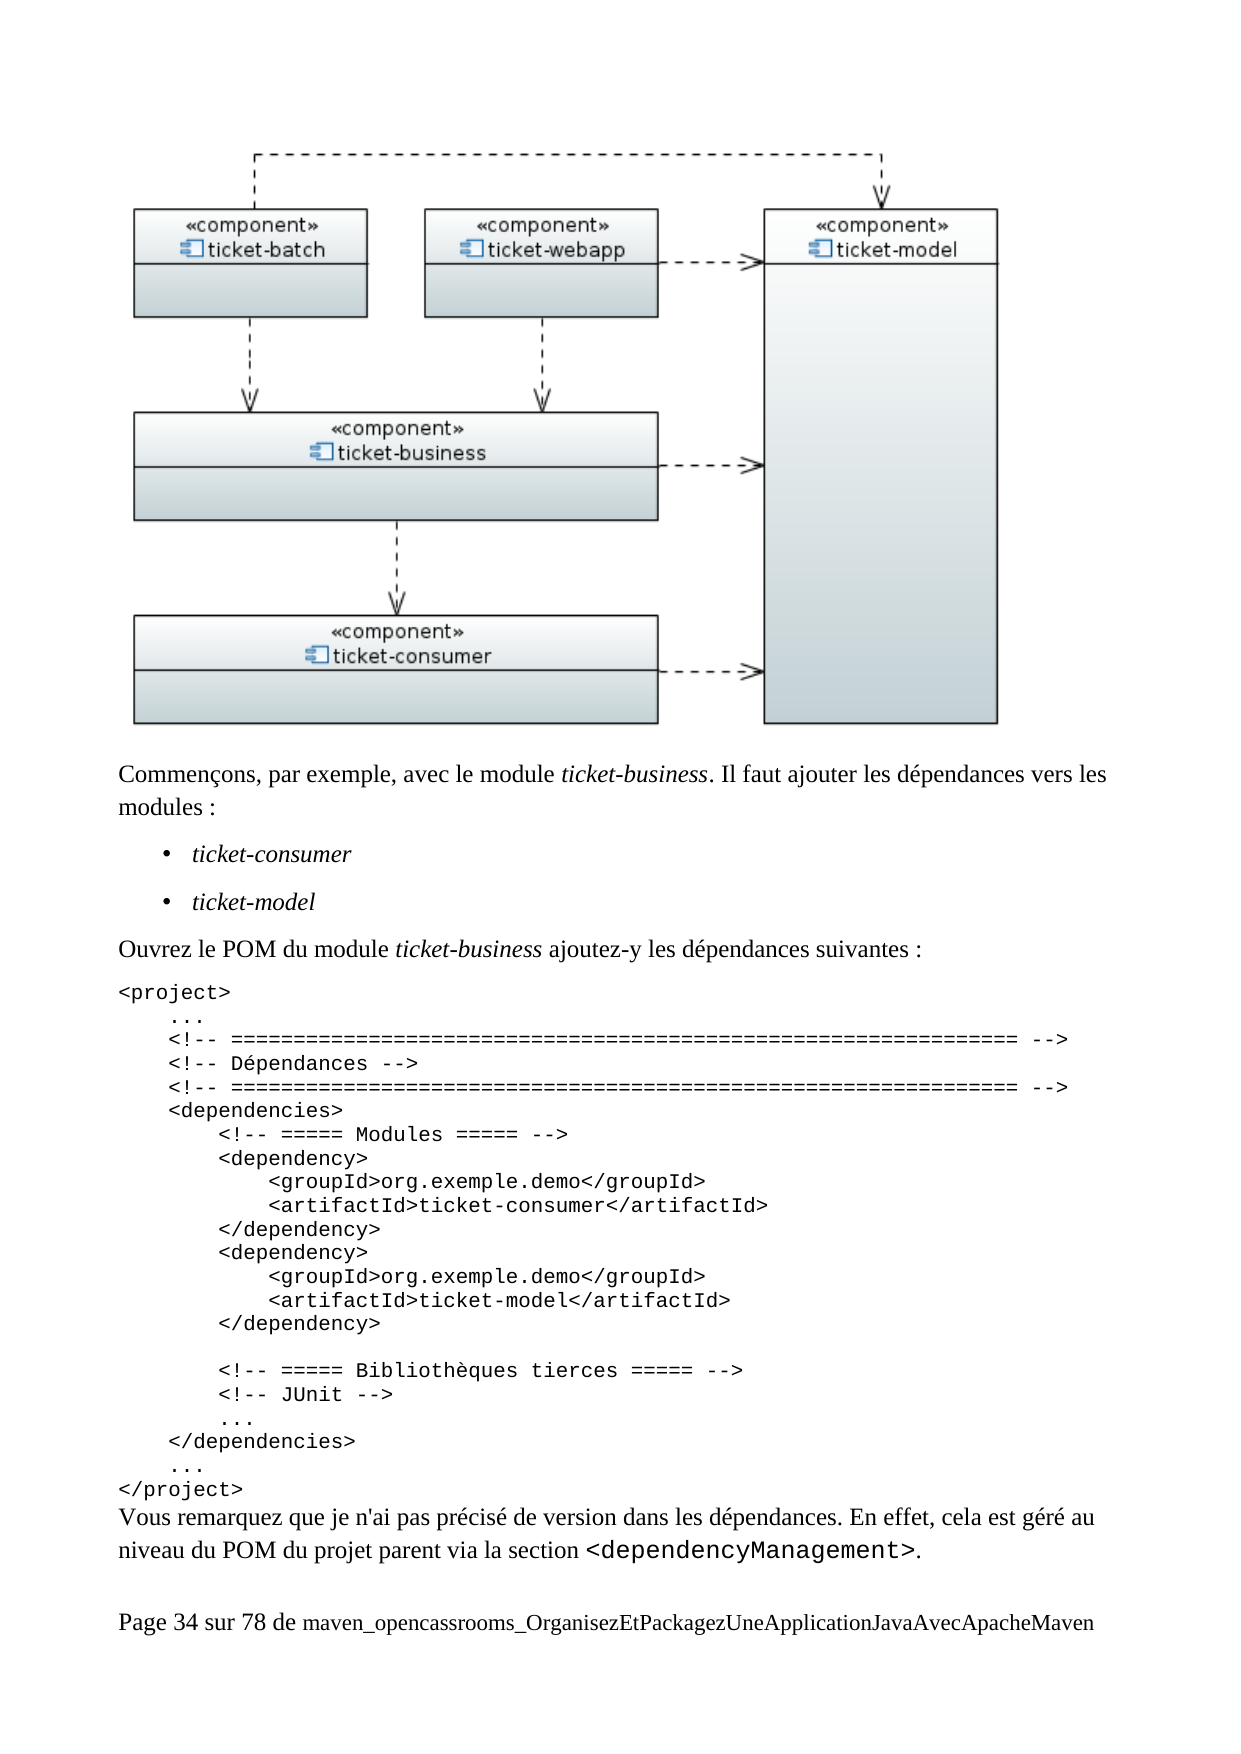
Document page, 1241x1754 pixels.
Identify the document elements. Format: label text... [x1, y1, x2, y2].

text <!-- =============================================================== --> [118, 1029, 1122, 1053]
text ... [118, 1408, 1122, 1431]
text </project> [118, 1479, 1122, 1502]
text </dependency> [118, 1313, 1122, 1337]
text <dependency> [118, 1242, 1122, 1266]
text <!-- ===== Bibliothèques tierces ===== --> [118, 1361, 1122, 1384]
text <!-- ===== Modules ===== --> [118, 1124, 1122, 1148]
text Ouvrez le POM du module ticket-business ajoutez-y les dépendances suivantes : [118, 934, 1122, 963]
text <dependencies> [118, 1100, 1122, 1124]
text <!-- =============================================================== --> [118, 1077, 1122, 1100]
text </dependencies> [118, 1431, 1122, 1455]
text <!-- JUnit --> [118, 1384, 1122, 1408]
list ticket-model [162, 887, 1122, 916]
text </dependency> [118, 1219, 1122, 1242]
text <!-- Dépendances --> [118, 1053, 1122, 1077]
text <groupId>org.exemple.demo</groupId> [118, 1266, 1122, 1289]
text Vous remarquez que je n'ai pas précisé de version dans les dépendances. En effet, cela est géré au niveau du POM du projet parent via la section <dependencyManagement>. [118, 1502, 1122, 1566]
picture [118, 118, 1014, 740]
text <groupId>org.exemple.demo</groupId> [118, 1171, 1122, 1195]
text ... [118, 1006, 1122, 1029]
list ticket-consumer [162, 839, 1122, 868]
text <dependency> [118, 1148, 1122, 1171]
text <artifactId>ticket-consumer</artifactId> [118, 1195, 1122, 1219]
text ... [118, 1455, 1122, 1479]
text Commençons, par exemple, avec le module ticket-business. Il faut ajouter les dépendances vers les modules : [118, 759, 1122, 821]
text <artifactId>ticket-model</artifactId> [118, 1289, 1122, 1313]
text <project> [118, 982, 1122, 1006]
